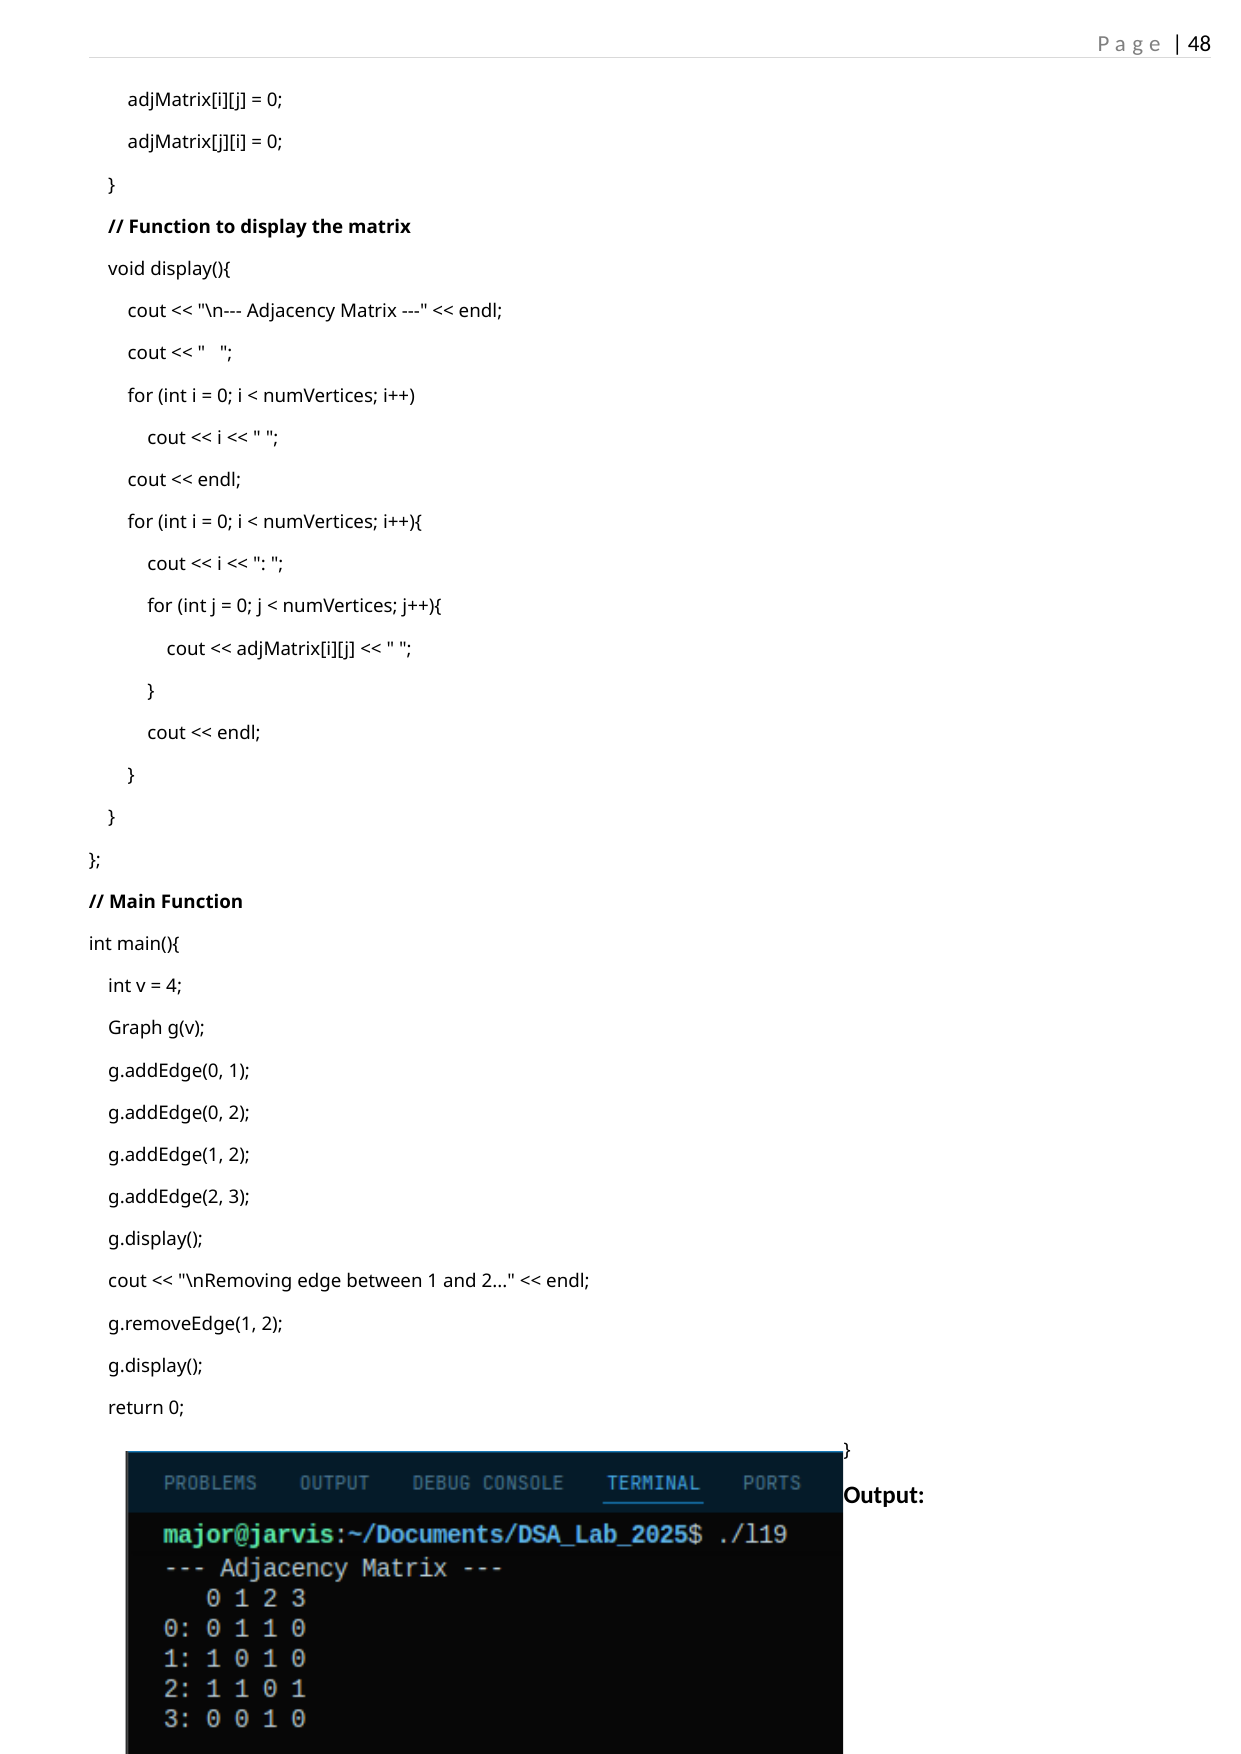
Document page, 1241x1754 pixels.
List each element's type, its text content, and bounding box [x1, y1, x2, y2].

text adjMatrix[i][j] = 0; [88, 87, 1211, 112]
text cout << i << ": "; [88, 551, 1211, 576]
text } [88, 677, 1211, 703]
text g.display(); [88, 1352, 1211, 1378]
text adjMatrix[j][i] = 0; [88, 129, 1211, 154]
text cout << "\n--- Adjacency Matrix ---" << endl; [88, 297, 1211, 323]
text return 0; [88, 1394, 1211, 1420]
text cout << endl; [88, 466, 1211, 492]
text }; [88, 846, 1211, 871]
text for (int i = 0; i < numVertices; i++) [88, 382, 1211, 407]
text g.addEdge(0, 2); [88, 1099, 1211, 1124]
text Graph g(v); [88, 1015, 1211, 1040]
text for (int i = 0; i < numVertices; i++){ [88, 508, 1211, 534]
text g.removeEdge(1, 2); [88, 1310, 1211, 1336]
text int v = 4; [88, 972, 1211, 998]
text // Main Function [88, 888, 1211, 914]
picture [125, 1451, 844, 1754]
text Output: [844, 1479, 1211, 1509]
text } [88, 171, 1211, 196]
text g.addEdge(0, 1); [88, 1057, 1211, 1082]
text } [88, 804, 1211, 829]
text cout << " "; [88, 340, 1211, 365]
text } [88, 1437, 1211, 1462]
text cout << "\nRemoving edge between 1 and 2..." << endl; [88, 1268, 1211, 1293]
text g.display(); [88, 1226, 1211, 1251]
text [88, 1479, 125, 1509]
text cout << adjMatrix[i][j] << " "; [88, 635, 1211, 661]
text void display(){ [88, 255, 1211, 281]
text int main(){ [88, 930, 1211, 956]
text // Function to display the matrix [88, 213, 1211, 239]
text cout << i << " "; [88, 424, 1211, 449]
text cout << endl; [88, 719, 1211, 745]
text g.addEdge(1, 2); [88, 1141, 1211, 1167]
text } [88, 762, 1211, 787]
text g.addEdge(2, 3); [88, 1183, 1211, 1209]
text for (int j = 0; j < numVertices; j++){ [88, 593, 1211, 618]
